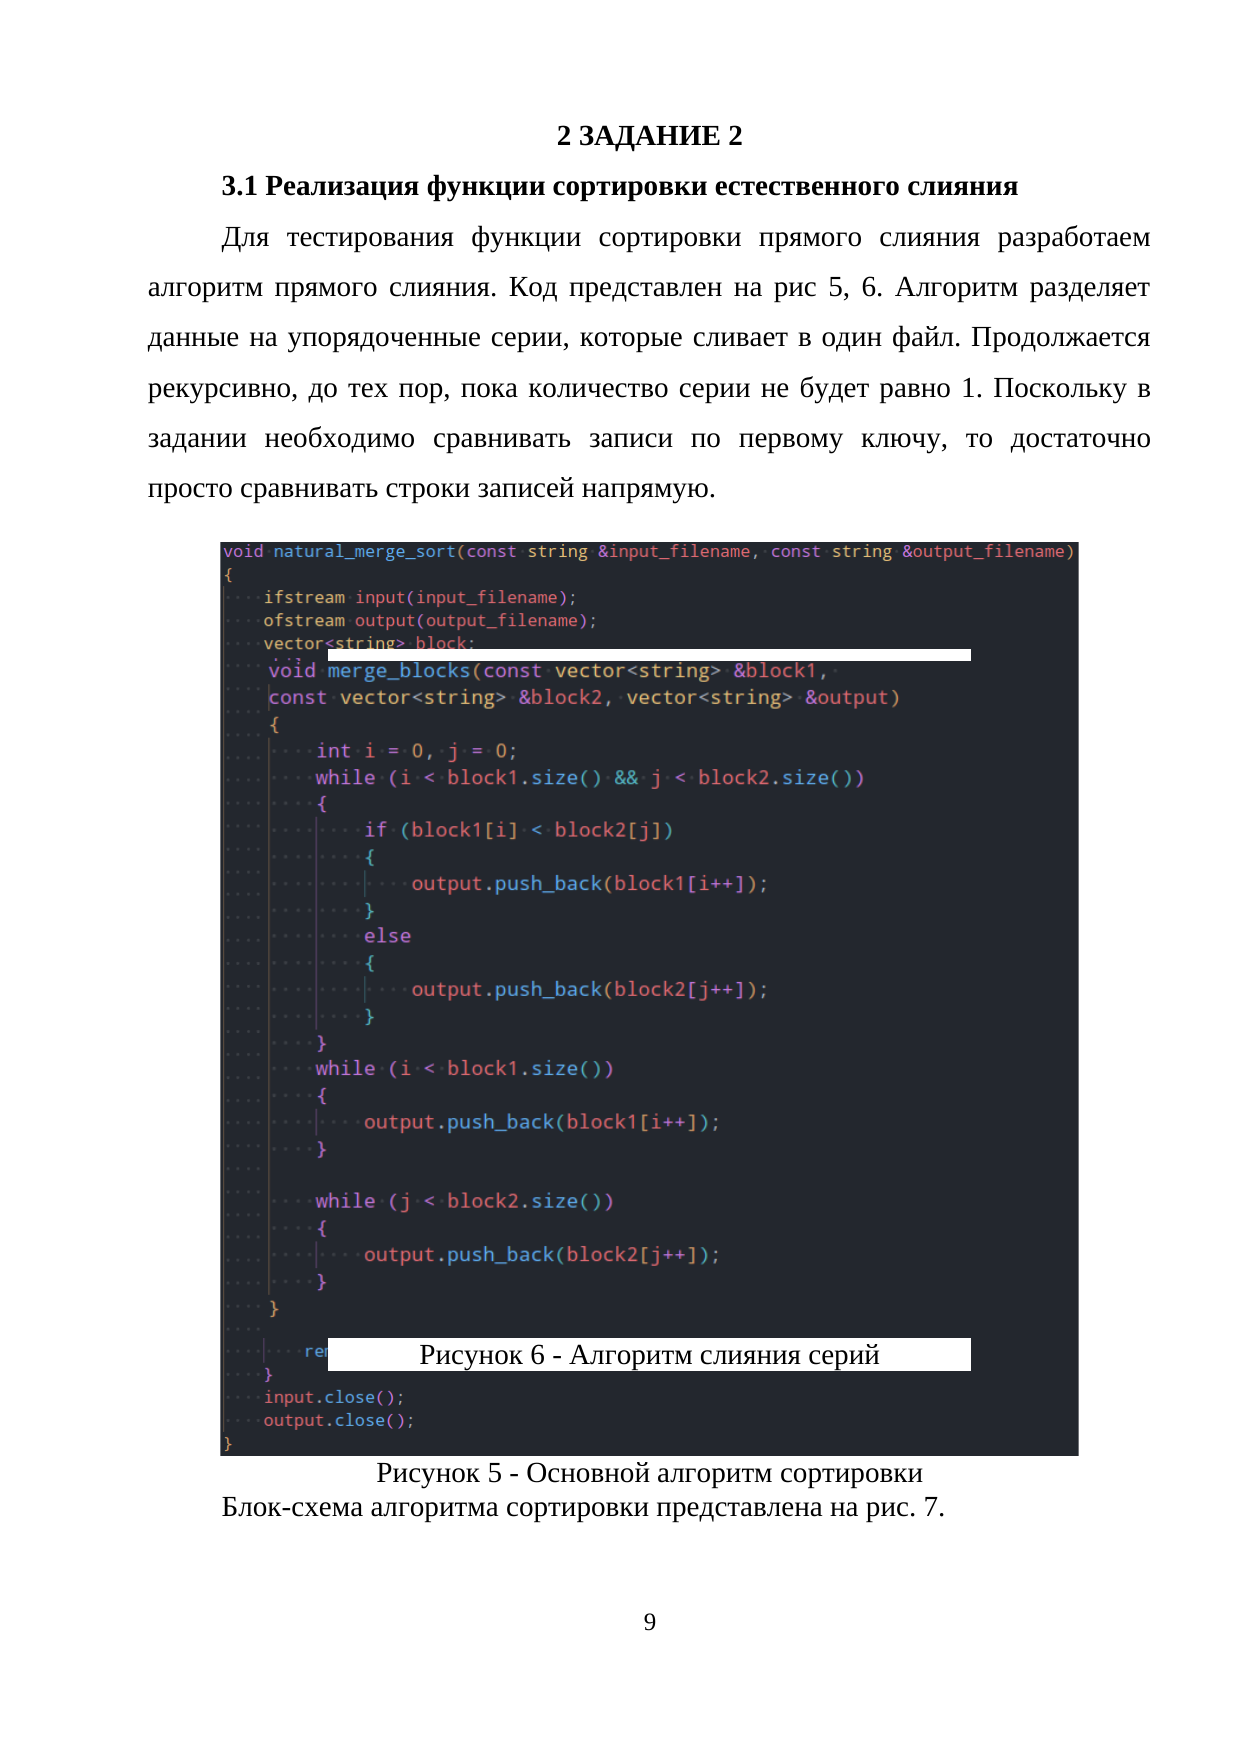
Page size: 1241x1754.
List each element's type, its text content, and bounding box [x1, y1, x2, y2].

text Блок-схема алгоритма сортировки представлена на рис. 7. [148, 1376, 1152, 1523]
text Рисунок 6 - Алгоритм слияния серий [328, 1338, 971, 1371]
picture [220, 542, 1079, 1456]
text 2 ЗАДАНИЕ 2 [148, 118, 1152, 152]
text Для тестирования функции сортировки прямого слияния разработаем алгоритм прямого слияния. Код представлен на рис 5, 6. Алгоритм разделяет данные на упорядоченные серии, которые сливает в один файл. Продолжается рекурсивно, до тех пор, пока количество серии не будет равно 1. Поскольку в задании необходимо сравнивать записи по первому ключу, то достаточно просто сравнивать строки записей напрямую. [148, 219, 1152, 504]
text 3.1 Реализация функции сортировки естественного слияния [148, 168, 1152, 202]
text Рисунок 5 - Основной алгоритм сортировки [283, 1456, 1017, 1489]
